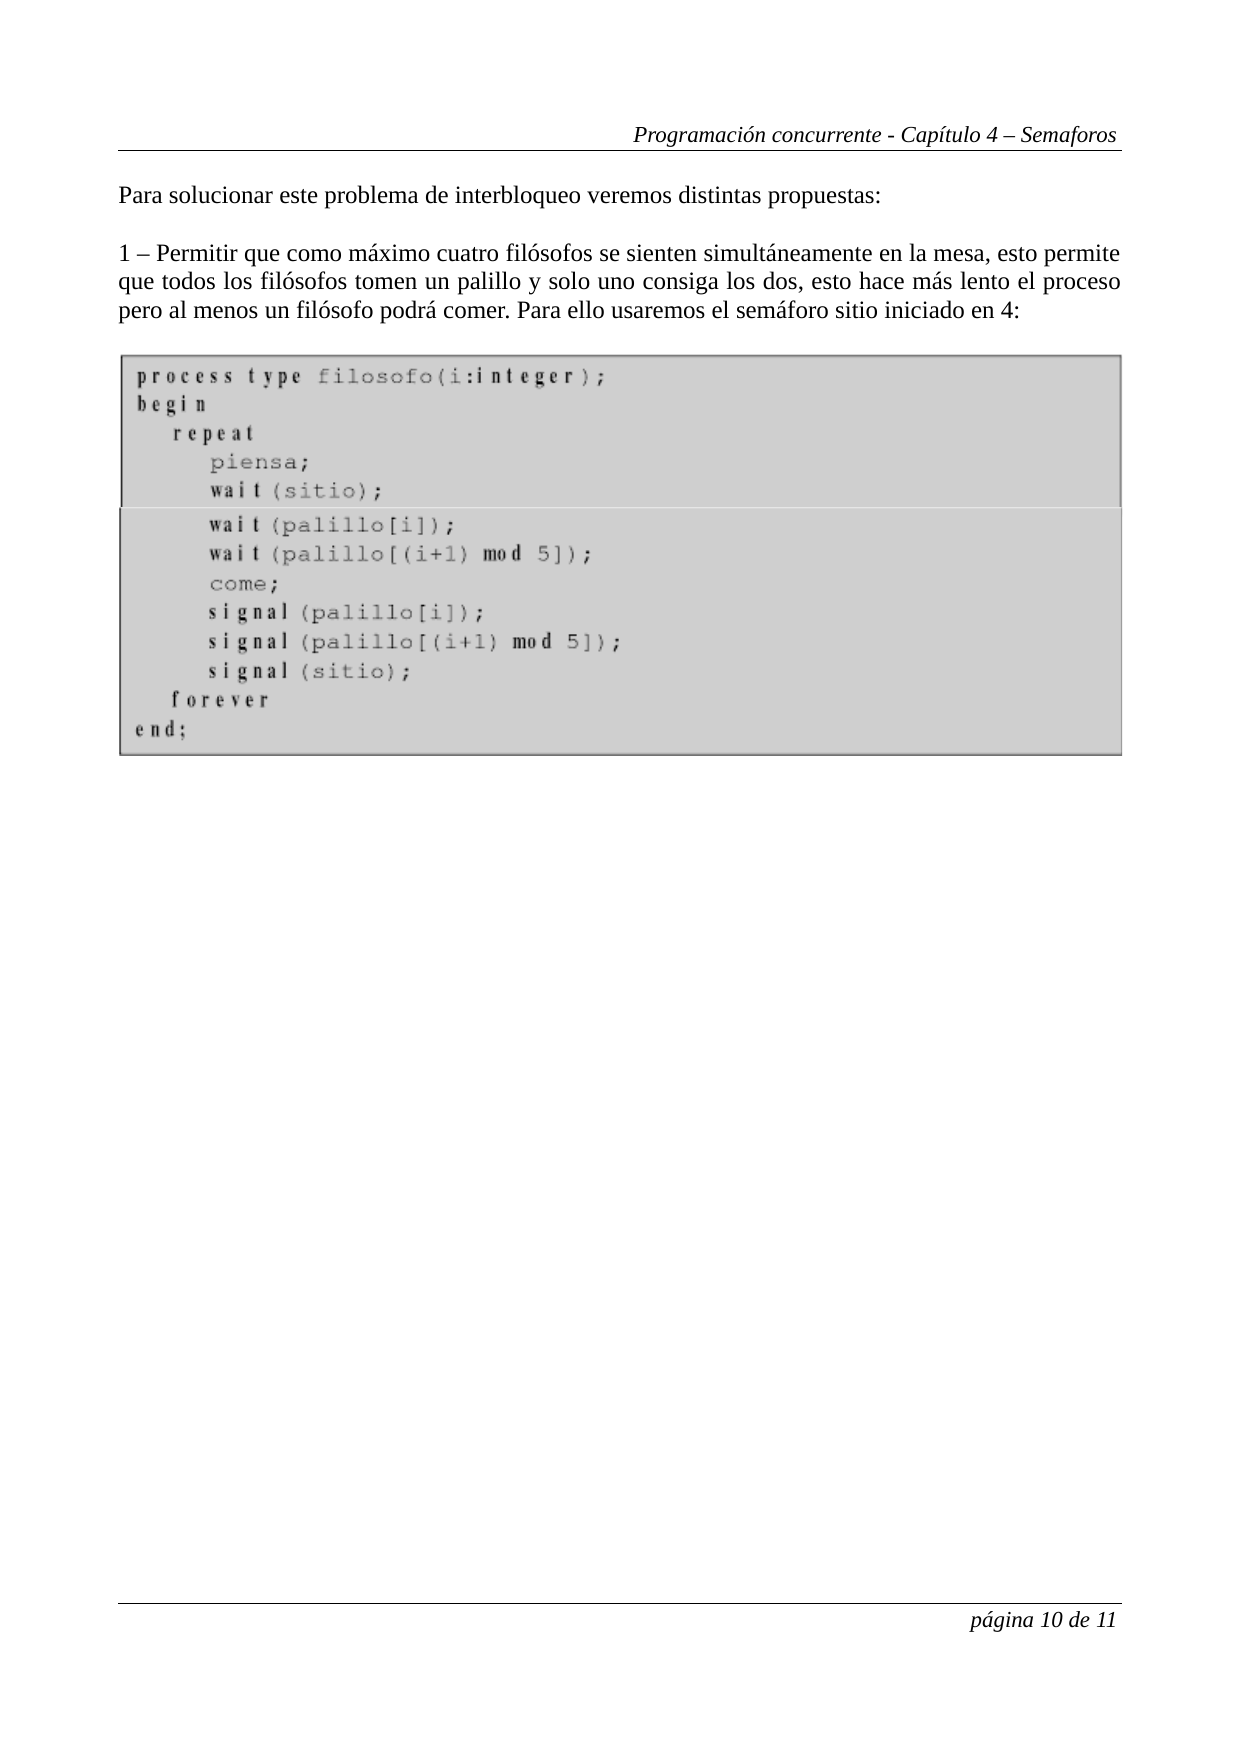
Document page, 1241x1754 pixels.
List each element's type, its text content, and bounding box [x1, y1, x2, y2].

picture [118, 352, 1123, 756]
text 1 – Permitir que como máximo cuatro filósofos se sienten simultáneamente en la mesa, esto permite que todos los filósofos tomen un palillo y solo uno consiga los dos, esto hace más lento el proceso pero al menos un filósofo podrá comer. Para ello usaremos el semáforo sitio iniciado en 4: [118, 238, 1122, 324]
text Para solucionar este problema de interbloqueo veremos distintas propuestas: [118, 180, 1122, 209]
